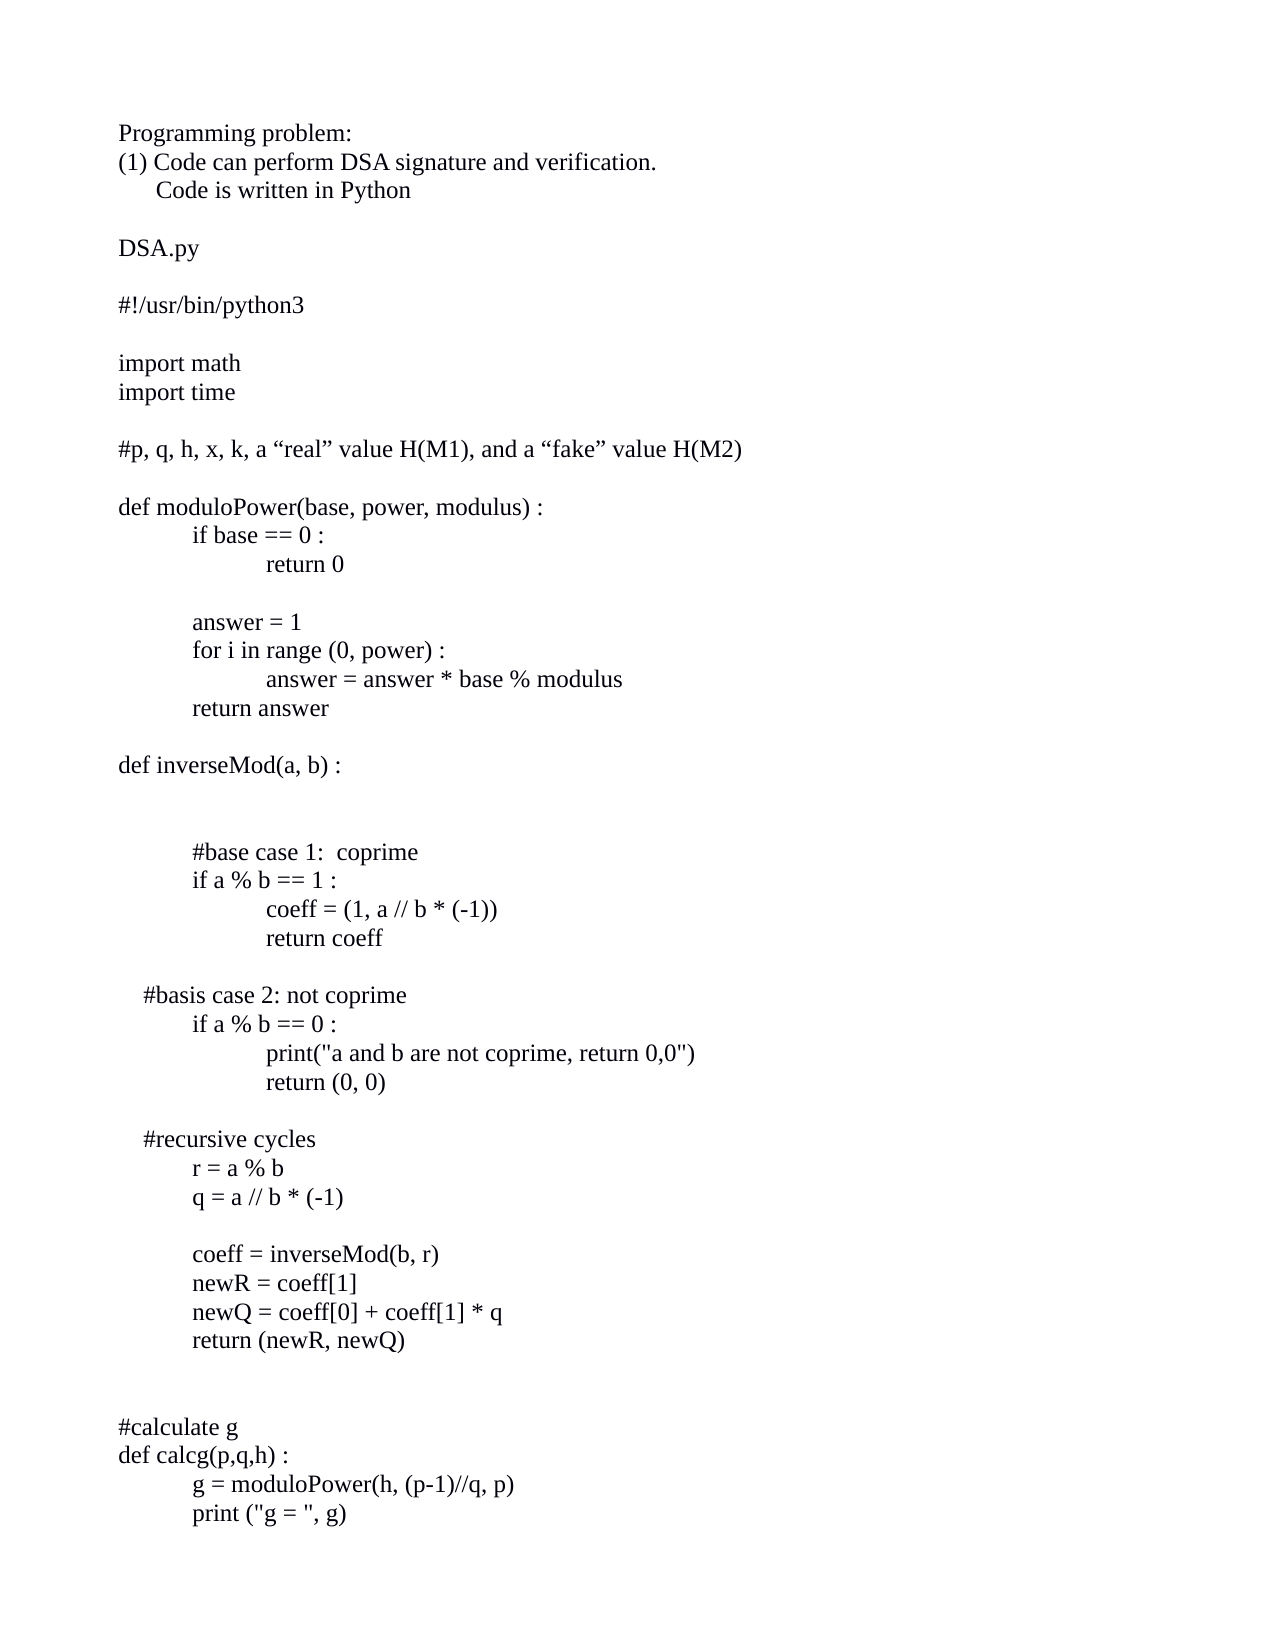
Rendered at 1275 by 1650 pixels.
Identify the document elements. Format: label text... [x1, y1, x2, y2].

text #!/usr/bin/python3 [118, 291, 1157, 319]
text newR = coeff[1] [118, 1268, 1157, 1297]
text return 0 [118, 549, 1157, 578]
text return answer [118, 693, 1157, 722]
text print("a and b are not coprime, return 0,0") [118, 1038, 1157, 1067]
text answer = 1 [118, 607, 1157, 636]
text print ("g = ", g) [118, 1498, 1157, 1527]
text #basis case 2: not coprime [118, 981, 1157, 1009]
text Code is written in Python [118, 176, 1157, 204]
text q = a // b * (-1) [118, 1182, 1157, 1211]
text answer = answer * base % modulus [118, 664, 1157, 693]
text #calculate g [118, 1412, 1157, 1441]
text #p, q, h, x, k, a “real” value H(M1), and a “fake” value H(M2) [118, 434, 1157, 463]
text def inverseMod(a, b) : [118, 751, 1157, 779]
text def calcg(p,q,h) : [118, 1441, 1157, 1469]
text for i in range (0, power) : [118, 636, 1157, 664]
text newQ = coeff[0] + coeff[1] * q [118, 1297, 1157, 1326]
text Programming problem: [118, 118, 1157, 147]
text if base == 0 : [118, 521, 1157, 549]
text g = moduloPower(h, (p-1)//q, p) [118, 1469, 1157, 1498]
text import math [118, 348, 1157, 377]
text DSA.py [118, 233, 1157, 262]
text (1) Code can perform DSA signature and verification. [118, 147, 1157, 176]
text def moduloPower(base, power, modulus) : [118, 492, 1157, 521]
text return coeff [118, 923, 1157, 952]
text #base case 1: coprime [118, 837, 1157, 866]
text #recursive cycles [118, 1124, 1157, 1153]
text r = a % b [118, 1153, 1157, 1182]
text coeff = (1, a // b * (-1)) [118, 894, 1157, 923]
text if a % b == 0 : [118, 1009, 1157, 1038]
text coeff = inverseMod(b, r) [118, 1239, 1157, 1268]
text return (newR, newQ) [118, 1326, 1157, 1354]
text if a % b == 1 : [118, 866, 1157, 894]
text return (0, 0) [118, 1067, 1157, 1096]
text import time [118, 377, 1157, 406]
